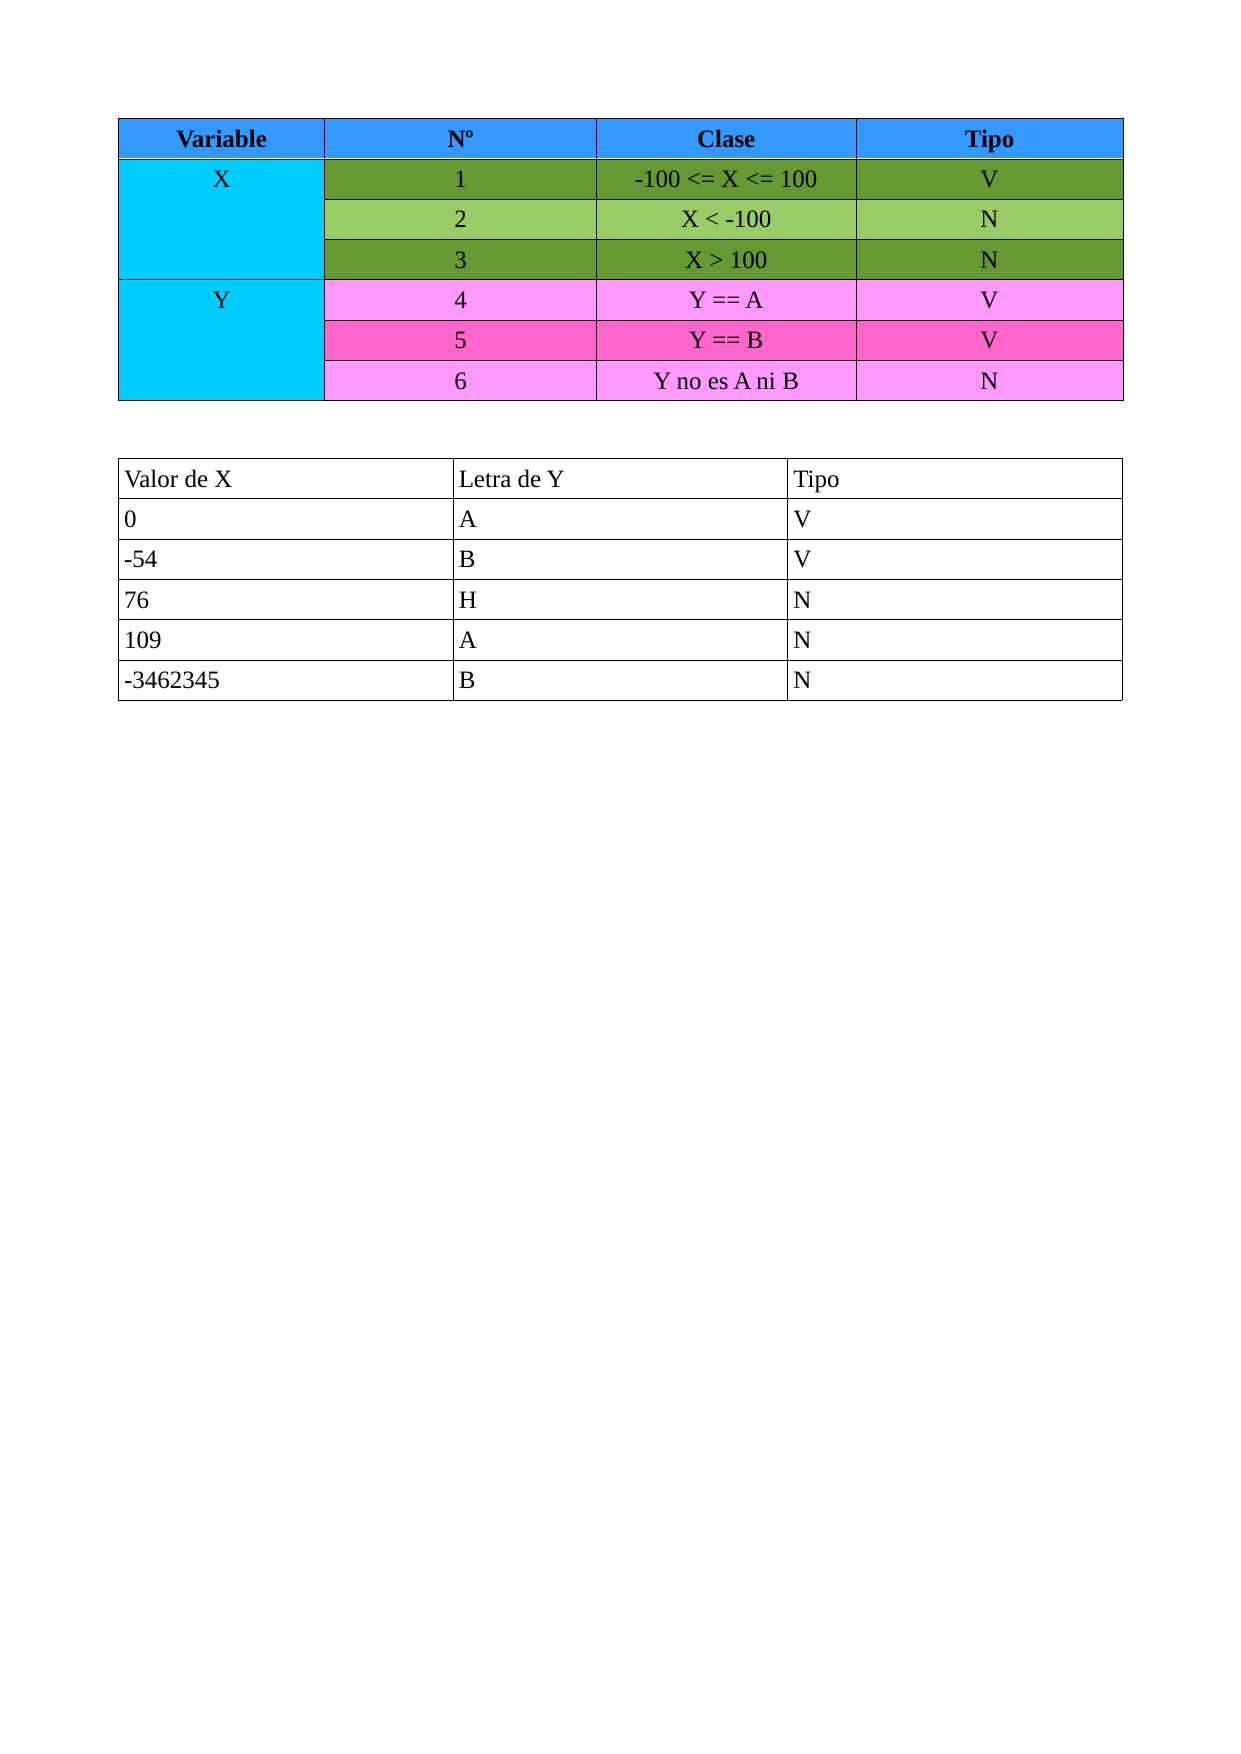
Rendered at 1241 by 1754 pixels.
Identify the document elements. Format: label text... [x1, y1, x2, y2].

table_header Tipo [857, 119, 1123, 158]
table_cell A [454, 499, 787, 538]
table_cell Y [119, 280, 324, 400]
table_cell X < -100 [597, 200, 856, 239]
table_header Valor de X [119, 459, 453, 498]
table_cell 76 [119, 580, 453, 619]
table_cell A [454, 620, 787, 659]
table_cell 1 [325, 160, 596, 199]
table_cell V [857, 280, 1123, 320]
table_header Tipo [788, 459, 1122, 498]
table_cell N [857, 361, 1123, 400]
table_cell H [454, 580, 787, 619]
table_header Clase [597, 119, 856, 158]
table_cell 5 [325, 321, 596, 360]
table_cell N [857, 200, 1123, 239]
table_cell Y == B [597, 321, 856, 360]
table_cell N [788, 620, 1122, 659]
table_cell 3 [325, 240, 596, 279]
table_cell V [857, 321, 1123, 360]
table_cell Y no es A ni B [597, 361, 856, 400]
table_cell X [119, 160, 324, 279]
table_cell 0 [119, 499, 453, 538]
table_cell V [788, 540, 1122, 579]
table_cell N [857, 240, 1123, 279]
table_cell X > 100 [597, 240, 856, 279]
table_cell 4 [325, 280, 596, 320]
table_cell V [857, 160, 1123, 199]
table_header Variable [119, 119, 324, 158]
table_header Nº [325, 119, 596, 158]
table_cell 6 [325, 361, 596, 400]
table_cell -100 <= X <= 100 [597, 160, 856, 199]
table_cell -3462345 [119, 661, 453, 700]
table_header Letra de Y [454, 459, 787, 498]
table_cell Y == A [597, 280, 856, 320]
table_cell 109 [119, 620, 453, 659]
table_cell B [454, 661, 787, 700]
table_cell -54 [119, 540, 453, 579]
table_cell B [454, 540, 787, 579]
table_cell N [788, 580, 1122, 619]
table_cell 2 [325, 200, 596, 239]
table_cell V [788, 499, 1122, 538]
table_cell N [788, 661, 1122, 700]
